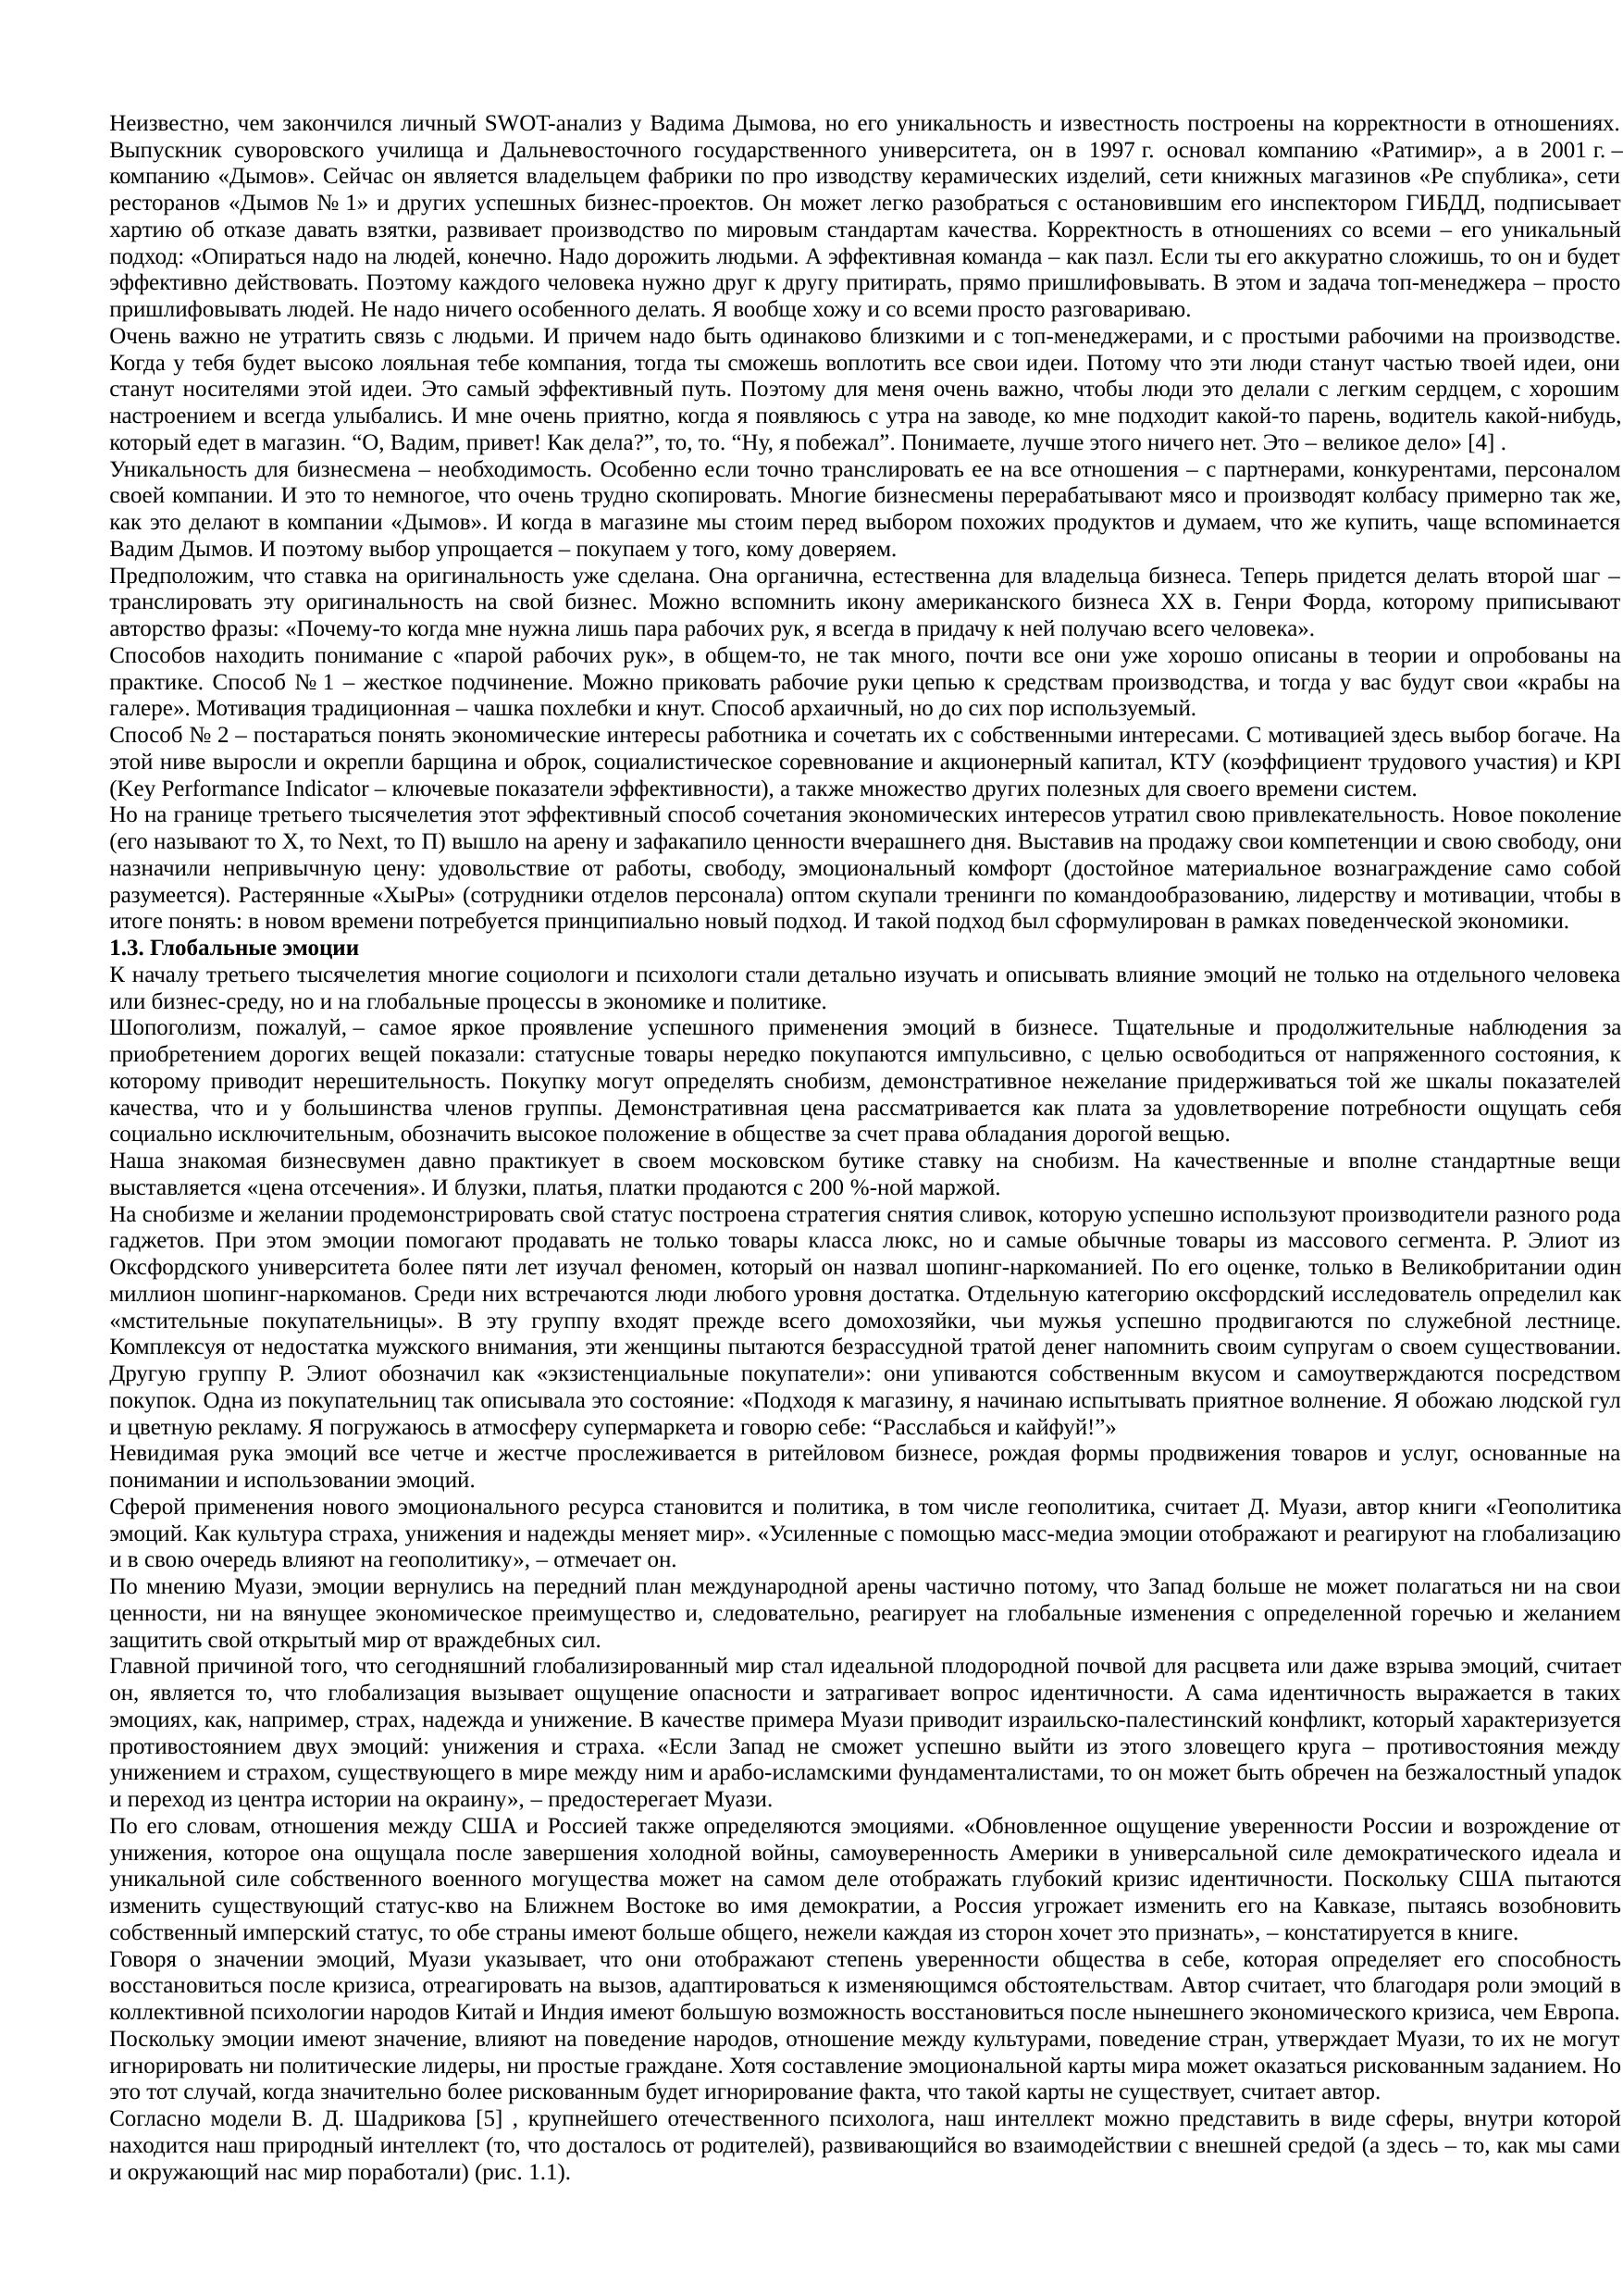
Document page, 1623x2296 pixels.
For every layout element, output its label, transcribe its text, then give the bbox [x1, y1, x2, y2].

text Предположим, что ставка на оригинальность уже сделана. Она органична, естественна для владельца бизнеса. Теперь придется делать второй шаг – транслировать эту оригинальность на свой бизнес. Можно вспомнить икону американского бизнеса ХХ в. Генри Форда, которому приписывают авторство фразы: «Почему-то когда мне нужна лишь пара рабочих рук, я всегда в придачу к ней получаю всего человека». [109, 562, 1623, 641]
text По его словам, отношения между США и Россией также определяются эмоциями. «Обновленное ощущение уверенности России и возрождение от унижения, которое она ощущала после завершения холодной войны, самоуверенность Америки в универсальной силе демократического идеала и уникальной силе собственного военного могущества может на самом деле отображать глубокий кризис идентичности. Поскольку США пытаются изменить существующий статус-кво на Ближнем Востоке во имя демократии, а Россия угрожает изменить его на Кавказе, пытаясь возобновить собственный имперский статус, то обе страны имеют больше общего, нежели каждая из сторон хочет это признать», – констатируется в книге. [109, 1812, 1623, 1945]
text Уникальность для бизнесмена – необходимость. Особенно если точно транслировать ее на все отношения – с партнерами, конкурентами, персоналом своей компании. И это то немногое, что очень трудно скопировать. Многие бизнесмены перерабатывают мясо и производят колбасу примерно так же, как это делают в компании «Дымов». И когда в магазине мы стоим перед выбором похожих продуктов и думаем, что же купить, чаще вспоминается Вадим Дымов. И поэтому выбор упрощается – покупаем у того, кому доверяем. [109, 455, 1623, 562]
text Способ № 2 – постараться понять экономические интересы работника и сочетать их с собственными интересами. С мотивацией здесь выбор богаче. На этой ниве выросли и окрепли барщина и оброк, социалистическое соревнование и акционерный капитал, КТУ (коэффициент трудового участия) и KPI (Key Performance Indicator – ключевые показатели эффективности), а также множество других полезных для своего времени систем. [109, 721, 1623, 801]
text Поскольку эмоции имеют значение, влияют на поведение народов, отношение между культурами, поведение стран, утверждает Муази, то их не могут игнорировать ни политические лидеры, ни простые граждане. Хотя составление эмоциональной карты мира может оказаться рискованным заданием. Но это тот случай, когда значительно более рискованным будет игнорирование факта, что такой карты не существует, считает автор. [109, 2025, 1623, 2104]
subtitle 1.3. Глобальные эмоции [109, 934, 1623, 961]
text Но на границе третьего тысячелетия этот эффективный способ сочетания экономических интересов утратил свою привлекательность. Новое поколение (его называют то Х, то Next, то П) вышло на арену и зафакапило ценности вчерашнего дня. Выставив на продажу свои компетенции и свою свободу, они назначили непривычную цену: удовольствие от работы, свободу, эмоциональный комфорт (достойное материальное вознаграждение само собой разумеется). Растерянные «ХыРы» (сотрудники отделов персонала) оптом скупали тренинги по командообразованию, лидерству и мотивации, чтобы в итоге понять: в новом времени потребуется принципиально новый подход. И такой подход был сформулирован в рамках поведенческой экономики. [109, 801, 1623, 934]
text По мнению Муази, эмоции вернулись на передний план международной арены частично потому, что Запад больше не может полагаться ни на свои ценности, ни на вянущее экономическое преимущество и, следовательно, реагирует на глобальные изменения с определенной горечью и желанием защитить свой открытый мир от враждебных сил. [109, 1572, 1623, 1653]
text Способов находить понимание с «парой рабочих рук», в общем-то, не так много, почти все они уже хорошо описаны в теории и опробованы на практике. Способ № 1 – жесткое подчинение. Можно приковать рабочие руки цепью к средствам производства, и тогда у вас будут свои «крабы на галере». Мотивация традиционная – чашка похлебки и кнут. Способ архаичный, но до сих пор используемый. [109, 641, 1623, 721]
text Главной причиной того, что сегодняшний глобализированный мир стал идеальной плодородной почвой для расцвета или даже взрыва эмоций, считает он, является то, что глобализация вызывает ощущение опасности и затрагивает вопрос идентичности. А сама идентичность выражается в таких эмоциях, как, например, страх, надежда и унижение. В качестве примера Муази приводит израильско-палестинский конфликт, который характеризуется противостоянием двух эмоций: унижения и страха. «Если Запад не сможет успешно выйти из этого зловещего круга – противостояния между унижением и страхом, существующего в мире между ним и арабо-исламскими фундаменталистами, то он может быть обречен на безжалостный упадок и переход из центра истории на окраину», – предостерегает Муази. [109, 1653, 1623, 1812]
text Наша знакомая бизнесвумен давно практикует в своем московском бутике ставку на снобизм. На качественные и вполне стандартные вещи выставляется «цена отсечения». И блузки, платья, платки продаются с 200 %-ной маржой. [109, 1147, 1623, 1200]
text Согласно модели В. Д. Шадрикова [5] , крупнейшего отечественного психолога, наш интеллект можно представить в виде сферы, внутри которой находится наш природный интеллект (то, что досталось от родителей), развивающийся во взаимодействии с внешней средой (а здесь – то, как мы сами и окружающий нас мир поработали) (рис. 1.1). [109, 2104, 1623, 2185]
text К началу третьего тысячелетия многие социологи и психологи стали детально изучать и описывать влияние эмоций не только на отдельного человека или бизнес-среду, но и на глобальные процессы в экономике и политике. [109, 961, 1623, 1014]
text На снобизме и желании продемонстрировать свой статус построена стратегия снятия сливок, которую успешно используют производители разного рода гаджетов. При этом эмоции помогают продавать не только товары класса люкс, но и самые обычные товары из массового сегмента. Р. Элиот из Оксфордского университета более пяти лет изучал феномен, который он назвал шопинг-наркоманией. По его оценке, только в Великобритании один миллион шопинг-наркоманов. Среди них встречаются люди любого уровня достатка. Отдельную категорию оксфордский исследователь определил как «мстительные покупательницы». В эту группу входят прежде всего домохозяйки, чьи мужья успешно продвигаются по служебной лестнице. Комплексуя от недостатка мужского внимания, эти женщины пытаются безрассудной тратой денег напомнить своим супругам о своем существовании. Другую группу Р. Элиот обозначил как «экзистенциальные покупатели»: они упиваются собственным вкусом и самоутверждаются посредством покупок. Одна из покупательниц так описывала это состояние: «Подходя к магазину, я начинаю испытывать приятное волнение. Я обожаю людской гул и цветную рекламу. Я погружаюсь в атмосферу супермаркета и говорю себе: “Расслабься и кайфуй!”» [109, 1200, 1623, 1440]
text Очень важно не утратить связь с людьми. И причем надо быть одинаково близкими и с топ-менеджерами, и с простыми рабочими на производстве. Когда у тебя будет высоко лояльная тебе компания, тогда ты сможешь воплотить все свои идеи. Потому что эти люди станут частью твоей идеи, они станут носителями этой идеи. Это самый эффективный путь. Поэтому для меня очень важно, чтобы люди это делали с легким сердцем, с хорошим настроением и всегда улыбались. И мне очень приятно, когда я появляюсь с утра на заводе, ко мне подходит какой-то парень, водитель какой-нибудь, который едет в магазин. “О, Вадим, привет! Как дела?”, то, то. “Ну, я побежал”. Понимаете, лучше этого ничего нет. Это – великое дело» [4] . [109, 322, 1623, 455]
text Шопоголизм, пожалуй, – самое яркое проявление успешного применения эмоций в бизнесе. Тщательные и продолжительные наблюдения за приобретением дорогих вещей показали: статусные товары нередко покупаются импульсивно, с целью освободиться от напряженного состояния, к которому приводит нерешительность. Покупку могут определять снобизм, демонстративное нежелание придерживаться той же шкалы показателей качества, что и у большинства членов группы. Демонстративная цена рассматривается как плата за удовлетворение потребности ощущать себя социально исключительным, обозначить высокое положение в обществе за счет права обладания дорогой вещью. [109, 1014, 1623, 1147]
text Говоря о значении эмоций, Муази указывает, что они отображают степень уверенности общества в себе, которая определяет его способность восстановиться после кризиса, отреагировать на вызов, адаптироваться к изменяющимся обстоятельствам. Автор считает, что благодаря роли эмоций в коллективной психологии народов Китай и Индия имеют большую возможность восстановиться после нынешнего экономического кризиса, чем Европа. [109, 1945, 1623, 2025]
text Неизвестно, чем закончился личный SWOT-анализ у Вадима Дымова, но его уникальность и известность построены на корректности в отношениях. Выпускник суворовского училища и Дальневосточного государственного университета, он в 1997 г. основал компанию «Ратимир», а в 2001 г. – компанию «Дымов». Сейчас он является владельцем фабрики по про изводству керамических изделий, сети книжных магазинов «Ре спублика», сети ресторанов «Дымов № 1» и других успешных бизнес-проектов. Он может легко разобраться с остановившим его инспектором ГИБДД, подписывает хартию об отказе давать взятки, развивает производство по мировым стандартам качества. Корректность в отношениях со всеми – его уникальный подход: «Опираться надо на людей, конечно. Надо дорожить людьми. А эффективная команда – как пазл. Если ты его аккуратно сложишь, то он и будет эффективно действовать. Поэтому каждого человека нужно друг к другу притирать, прямо пришлифовывать. В этом и задача топ-менеджера – просто пришлифовывать людей. Не надо ничего особенного делать. Я вообще хожу и со всеми просто разговариваю. [109, 109, 1623, 322]
text Сферой применения нового эмоционального ресурса становится и политика, в том числе геополитика, считает Д. Муази, автор книги «Геополитика эмоций. Как культура страха, унижения и надежды меняет мир». «Усиленные с помощью масс-медиа эмоции отображают и реагируют на глобализацию и в свою очередь влияют на геополитику», – отмечает он. [109, 1493, 1623, 1572]
text Невидимая рука эмоций все четче и жестче прослеживается в ритейловом бизнесе, рождая формы продвижения товаров и услуг, основанные на понимании и использовании эмоций. [109, 1440, 1623, 1493]
